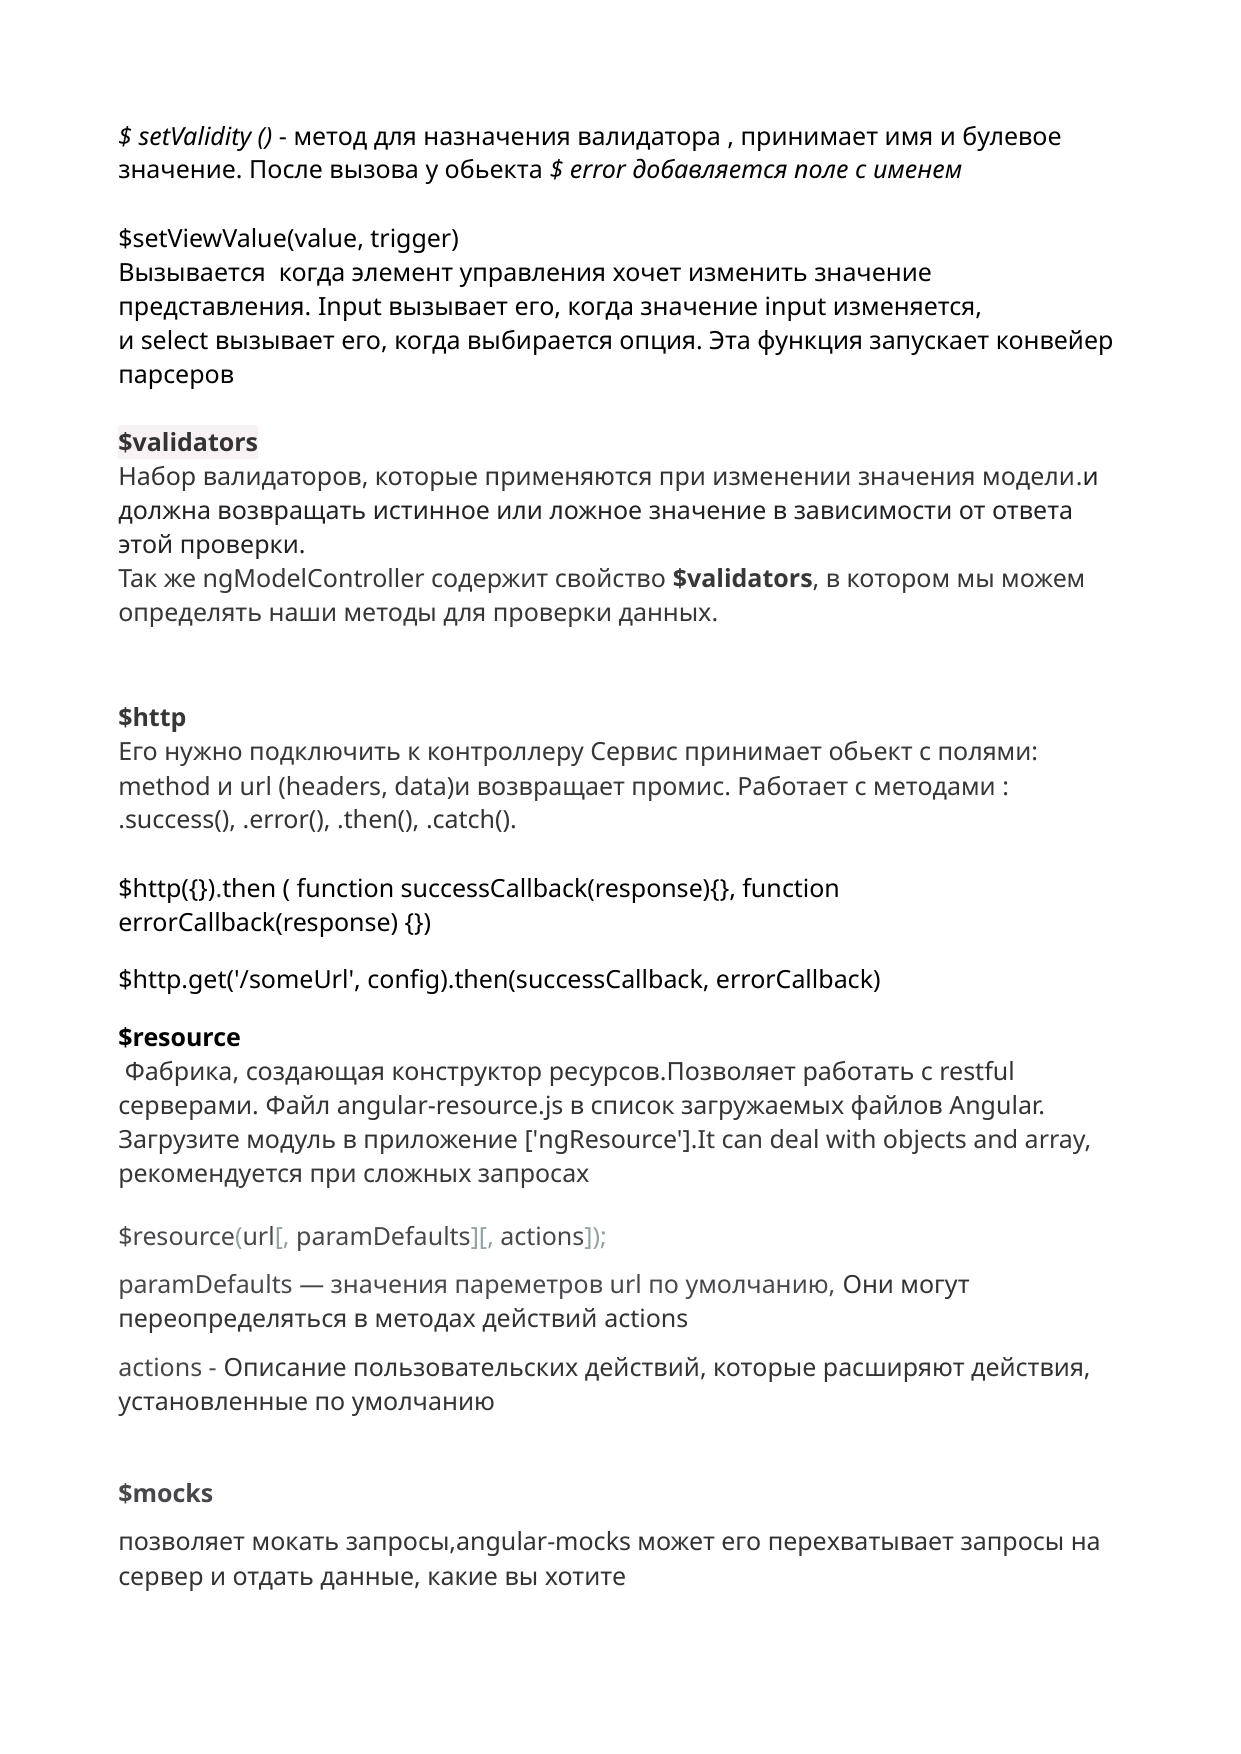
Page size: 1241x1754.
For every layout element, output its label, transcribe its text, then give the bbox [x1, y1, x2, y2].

text Вызывается когда элемент управления хочет изменить значение представления. Input вызывает его, когда значение input изменяется, и select вызывает его, когда выбирается опция. Эта функция запускает конвейер парсеров [118, 254, 1122, 391]
text Фабрика, создающая конструктор ресурсов.Позволяет работать с restful серверами. Файл angular-resource.js в список загружаемых файлов Angular. Загрузите модуль в приложение ['ngResource'].It can deal with objects and array, рекомендуется при сложных запросах [118, 1054, 1122, 1190]
subtitle $validators [118, 425, 1122, 459]
text $resource(url[, paramDefaults][, actions]); [118, 1218, 1122, 1252]
text Его нужно подключить к контроллеру Cервис принимает обьект с полями: method и url (headers, data)и возвращает промис. Работает с методами : .success(), .error(), .then(), .catch(). [118, 734, 1122, 836]
text $http.get('/someUrl', config).then(successCallback, errorCallback) [118, 962, 1122, 996]
text Набор валидаторов, которые применяются при изменении значения модели.и должна возвращать истинное или ложное значение в зависимости от ответа этой проверки. [118, 459, 1122, 561]
text $resource [118, 1020, 1122, 1054]
text $ setValidity () - метод для назначения валидатора , принимает имя и булевое значение. После вызова у обьекта $ error добавляется поле с именем [118, 118, 1122, 186]
text $setViewValue(value, trigger) [118, 220, 1122, 254]
text Так же ngModelController содержит свойство $validators, в котором мы можем определять наши методы для проверки данных. [118, 561, 1122, 629]
text позволяет мокать запросы,angular-mocks может его перехватывает запросы на сервер и отдать данные, какие вы хотите [118, 1524, 1122, 1592]
text $http [118, 700, 1122, 734]
text $http({}).then ( function successCallback(response){}, function errorCallback(response) {}) [118, 870, 1122, 938]
text actions - Описание пользовательских действий, которые расширяют действия, установленные по умолчанию [118, 1350, 1122, 1418]
text $mocks [118, 1475, 1122, 1509]
text paramDefaults — значения пареметров url по умолчанию, Они могут переопределяться в методах действий actions [118, 1267, 1122, 1335]
